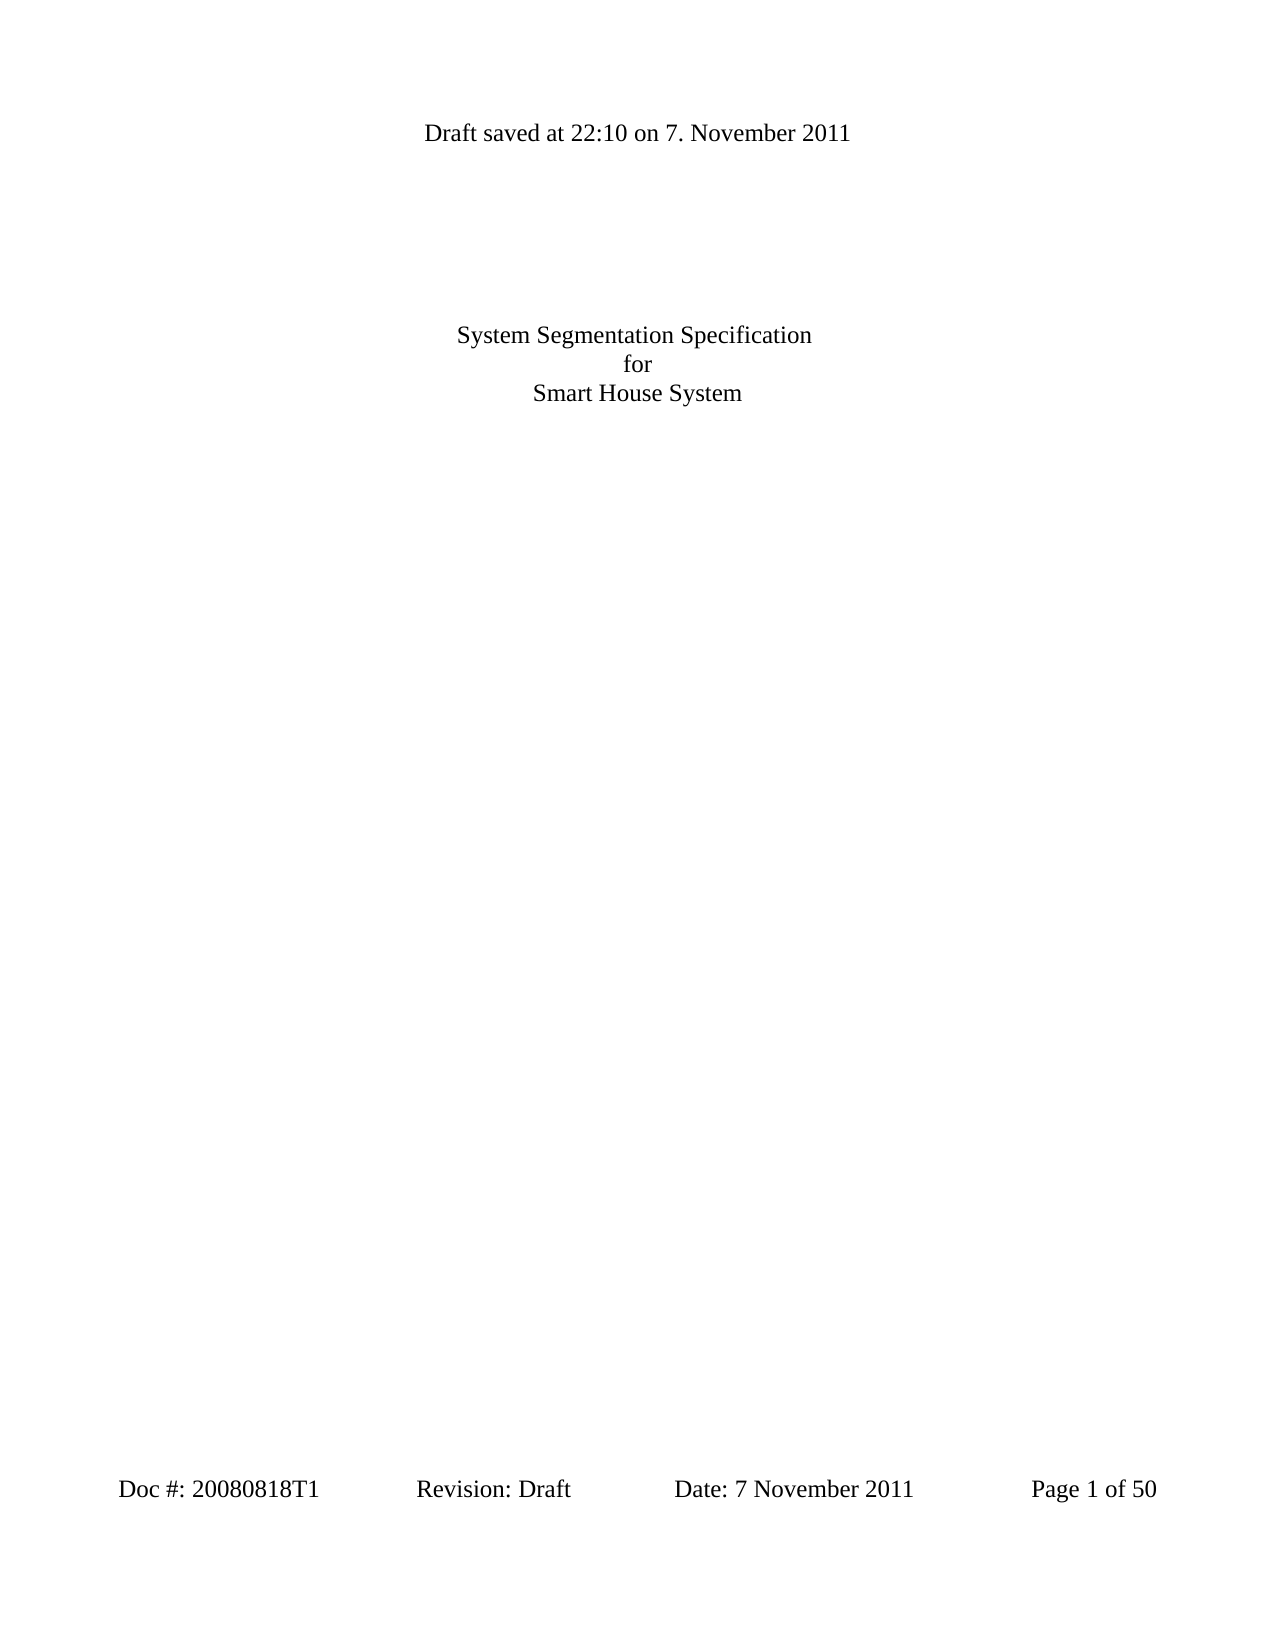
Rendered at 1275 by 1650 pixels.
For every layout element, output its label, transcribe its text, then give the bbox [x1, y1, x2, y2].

text Smart House System [118, 378, 1157, 406]
text System Segmentation Specification [118, 320, 1157, 349]
text for [118, 349, 1157, 378]
